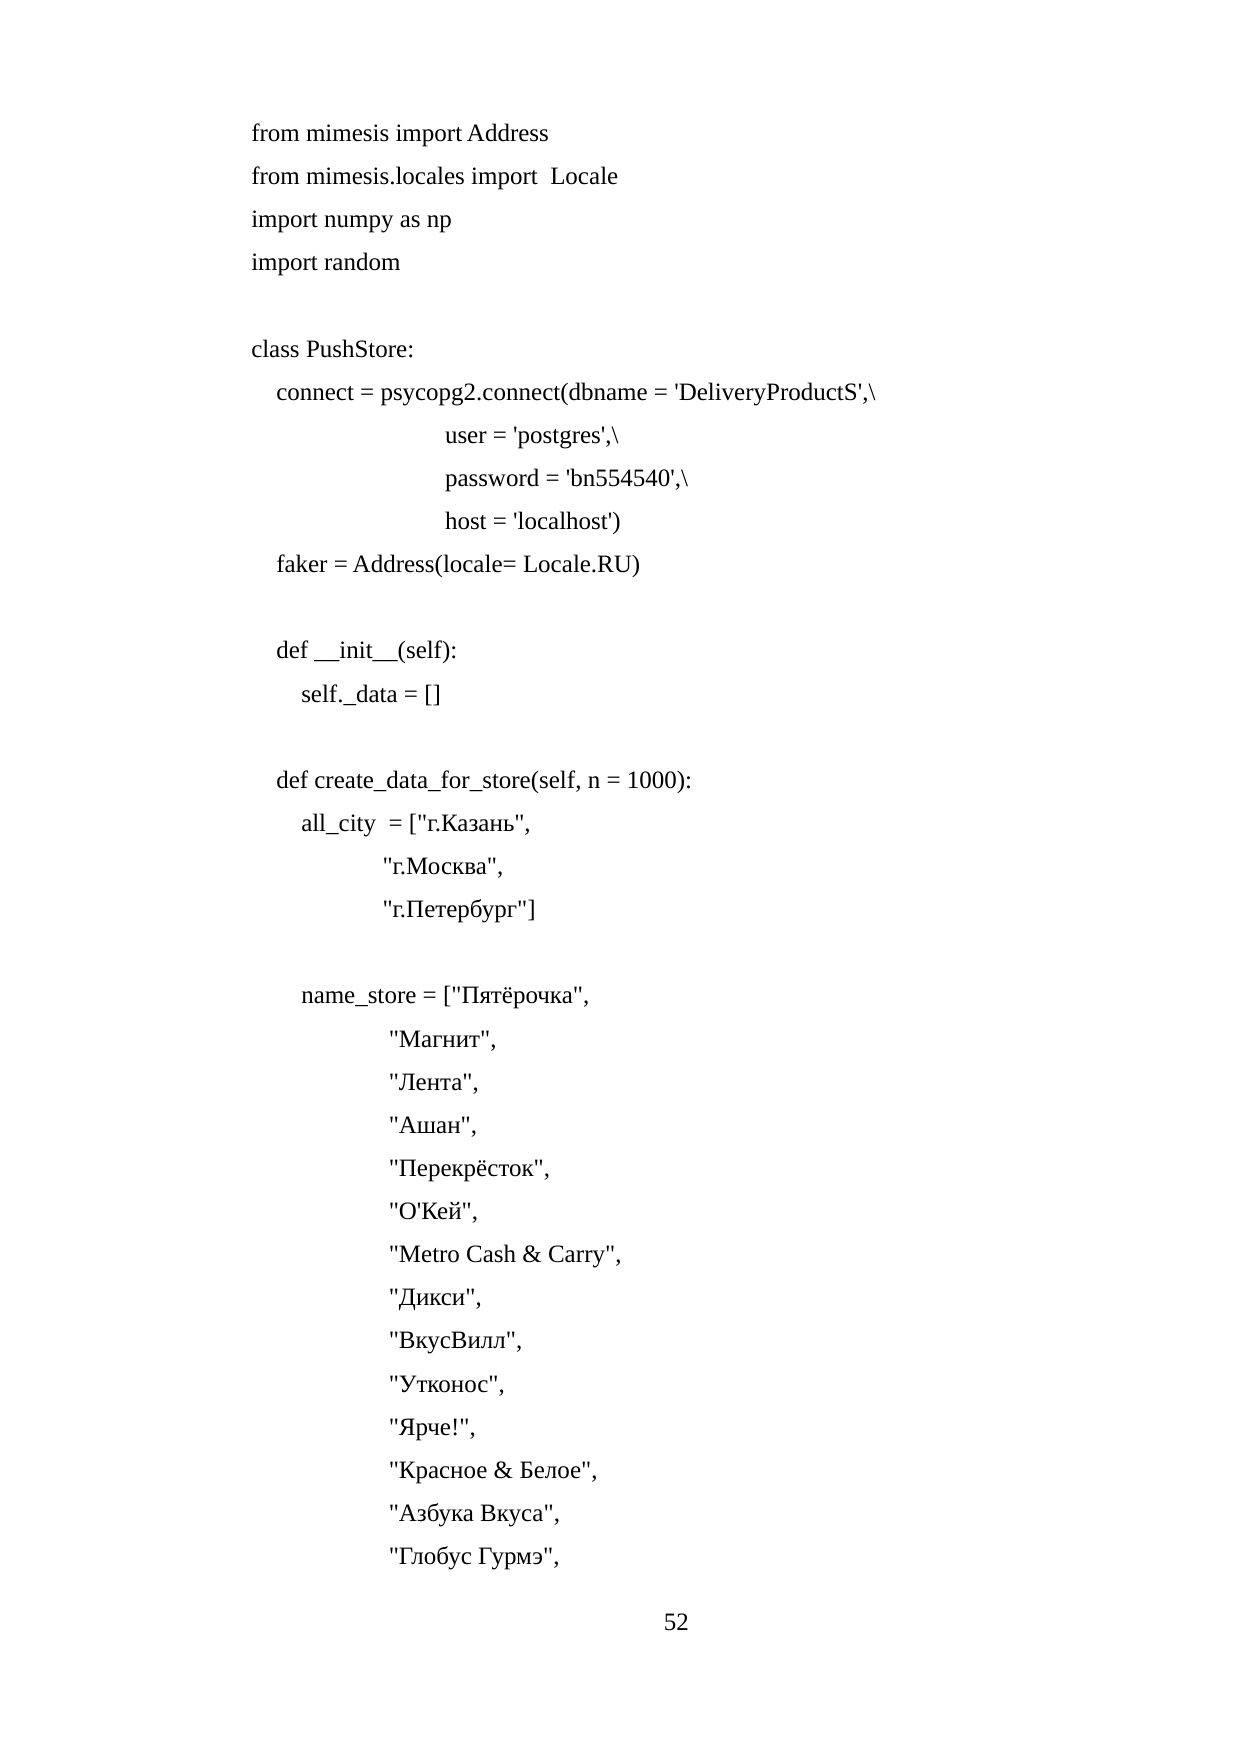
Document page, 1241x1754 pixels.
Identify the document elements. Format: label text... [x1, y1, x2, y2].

text "Metro Cash & Carry", [177, 1239, 1181, 1268]
text "Ярче!", [177, 1412, 1181, 1441]
text all_city = ["г.Казань", [177, 808, 1181, 837]
text "Утконос", [177, 1369, 1181, 1397]
text password = 'bn554540',\ [177, 463, 1181, 492]
text "Перекрёсток", [177, 1153, 1181, 1182]
text user = 'postgres',\ [177, 420, 1181, 449]
text from mimesis.locales import Locale [177, 161, 1181, 190]
text import random [177, 247, 1181, 276]
text name_store = ["Пятёрочка", [177, 981, 1181, 1009]
text self._data = [] [177, 679, 1181, 707]
text "Глобус Гурмэ", [177, 1541, 1181, 1570]
text class PushStore: [177, 334, 1181, 362]
text "Лента", [177, 1067, 1181, 1096]
text from mimesis import Address [177, 118, 1181, 147]
text connect = psycopg2.connect(dbname = 'DeliveryProductS',\ [177, 377, 1181, 406]
text "г.Петербург"] [177, 894, 1181, 923]
text "Азбука Вкуса", [177, 1498, 1181, 1527]
text import numpy as np [177, 204, 1181, 233]
text "О'Кей", [177, 1196, 1181, 1225]
text "Магнит", [177, 1024, 1181, 1052]
text faker = Address(locale= Locale.RU) [177, 549, 1181, 578]
text "Дикси", [177, 1282, 1181, 1311]
text "г.Москва", [177, 851, 1181, 880]
text host = 'localhost') [177, 506, 1181, 535]
text def create_data_for_store(self, n = 1000): [177, 765, 1181, 794]
text def __init__(self): [177, 636, 1181, 664]
text "Красное & Белое", [177, 1455, 1181, 1484]
text "ВкусВилл", [177, 1326, 1181, 1354]
text "Ашан", [177, 1110, 1181, 1139]
